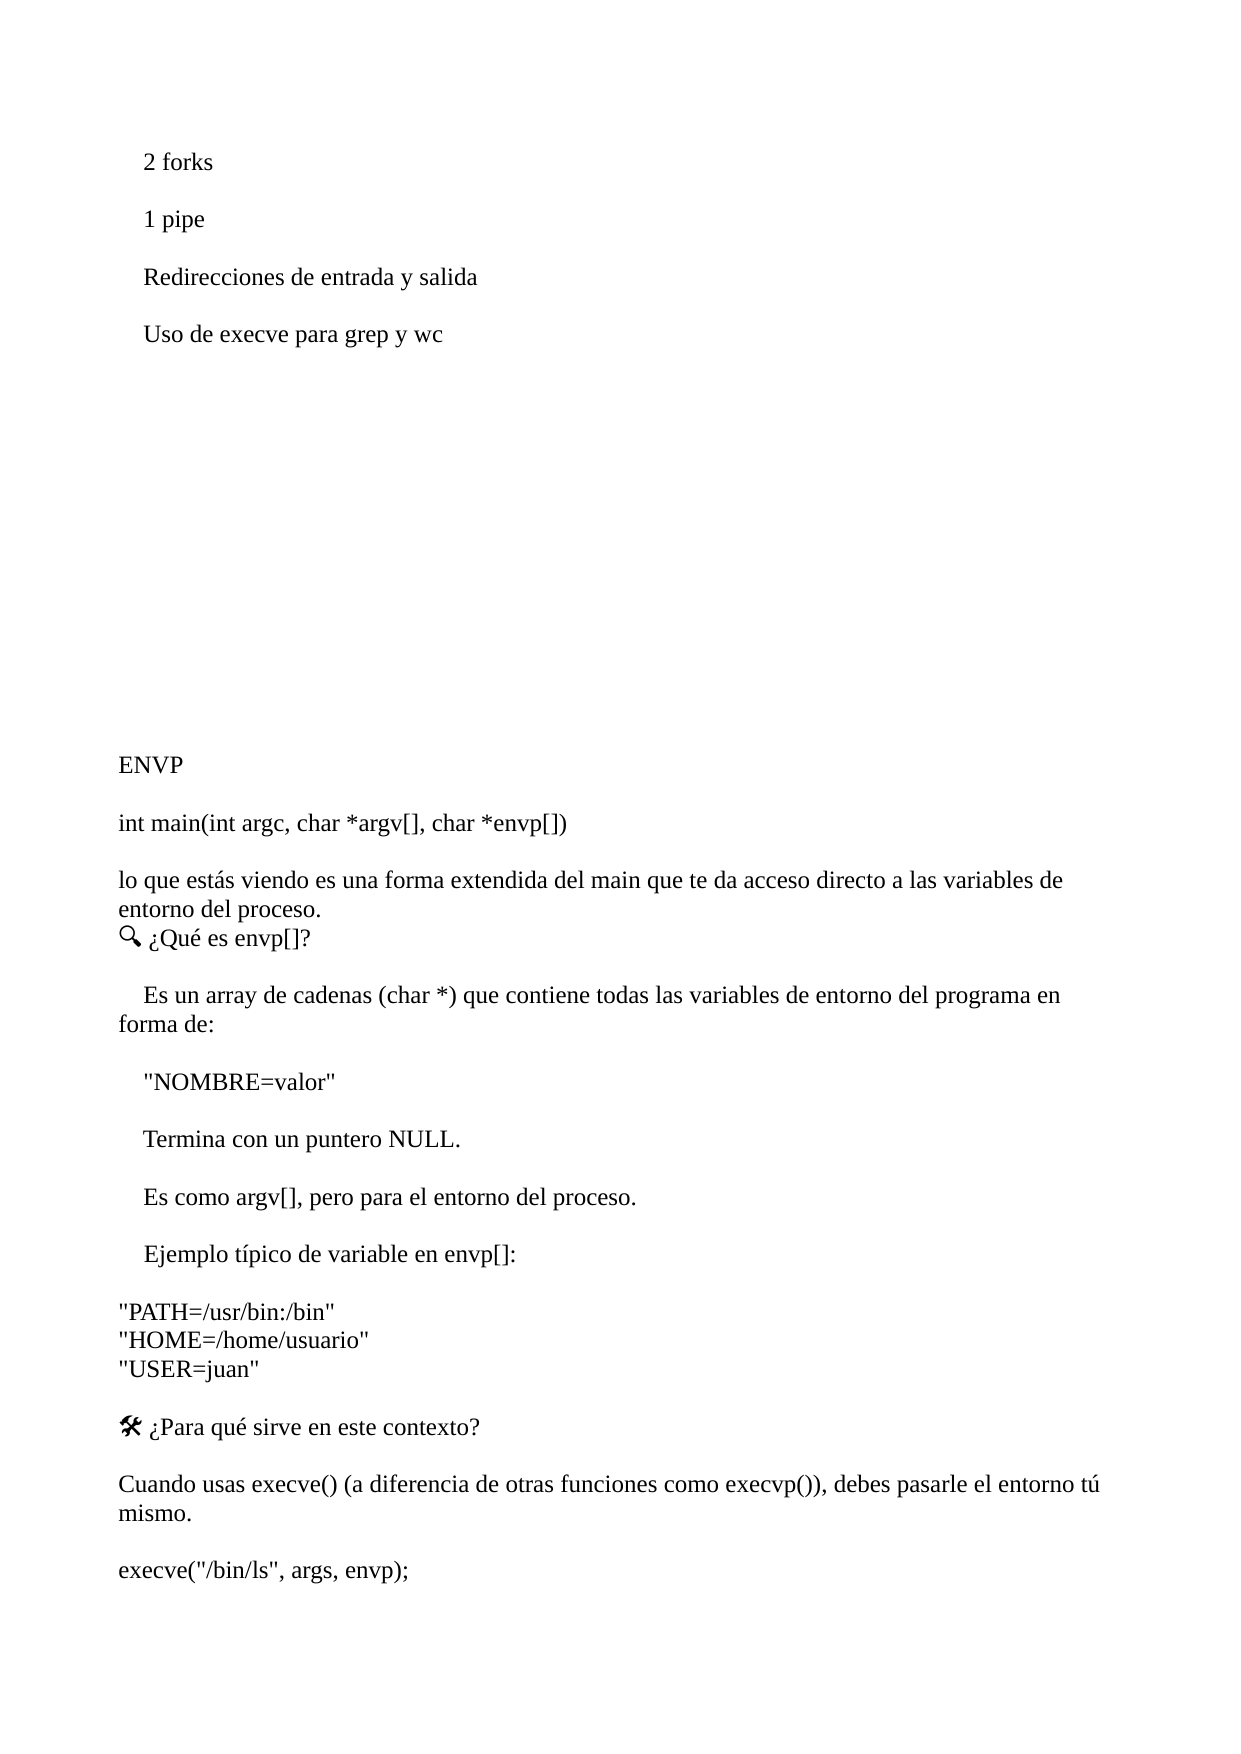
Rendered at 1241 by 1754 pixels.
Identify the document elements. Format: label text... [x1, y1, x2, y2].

text "PATH=/usr/bin:/bin" [118, 1297, 1122, 1326]
text ENVP [118, 751, 1122, 779]
text "HOME=/home/usuario" [118, 1326, 1122, 1354]
text "USER=juan" [118, 1354, 1122, 1383]
text Es un array de cadenas (char *) que contiene todas las variables de entorno del programa en forma de: [118, 981, 1122, 1038]
text lo que estás viendo es una forma extendida del main que te da acceso directo a las variables de entorno del proceso. [118, 866, 1122, 923]
text 2 forks [118, 147, 1122, 176]
text 🛠️ ¿Para qué sirve en este contexto? [118, 1412, 1122, 1441]
text Redirecciones de entrada y salida [118, 262, 1122, 291]
text 🧪 Ejemplo típico de variable en envp[]: [118, 1239, 1122, 1268]
text Cuando usas execve() (a diferencia de otras funciones como execvp()), debes pasarle el entorno tú mismo. [118, 1469, 1122, 1527]
text int main(int argc, char *argv[], char *envp[]) [118, 808, 1122, 837]
text "NOMBRE=valor" [118, 1067, 1122, 1096]
text 🔍 ¿Qué es envp[]? [118, 923, 1122, 952]
text Es como argv[], pero para el entorno del proceso. [118, 1182, 1122, 1211]
text Termina con un puntero NULL. [118, 1124, 1122, 1153]
text Uso de execve para grep y wc [118, 319, 1122, 348]
text 1 pipe [118, 204, 1122, 233]
text execve("/bin/ls", args, envp); [118, 1556, 1122, 1584]
